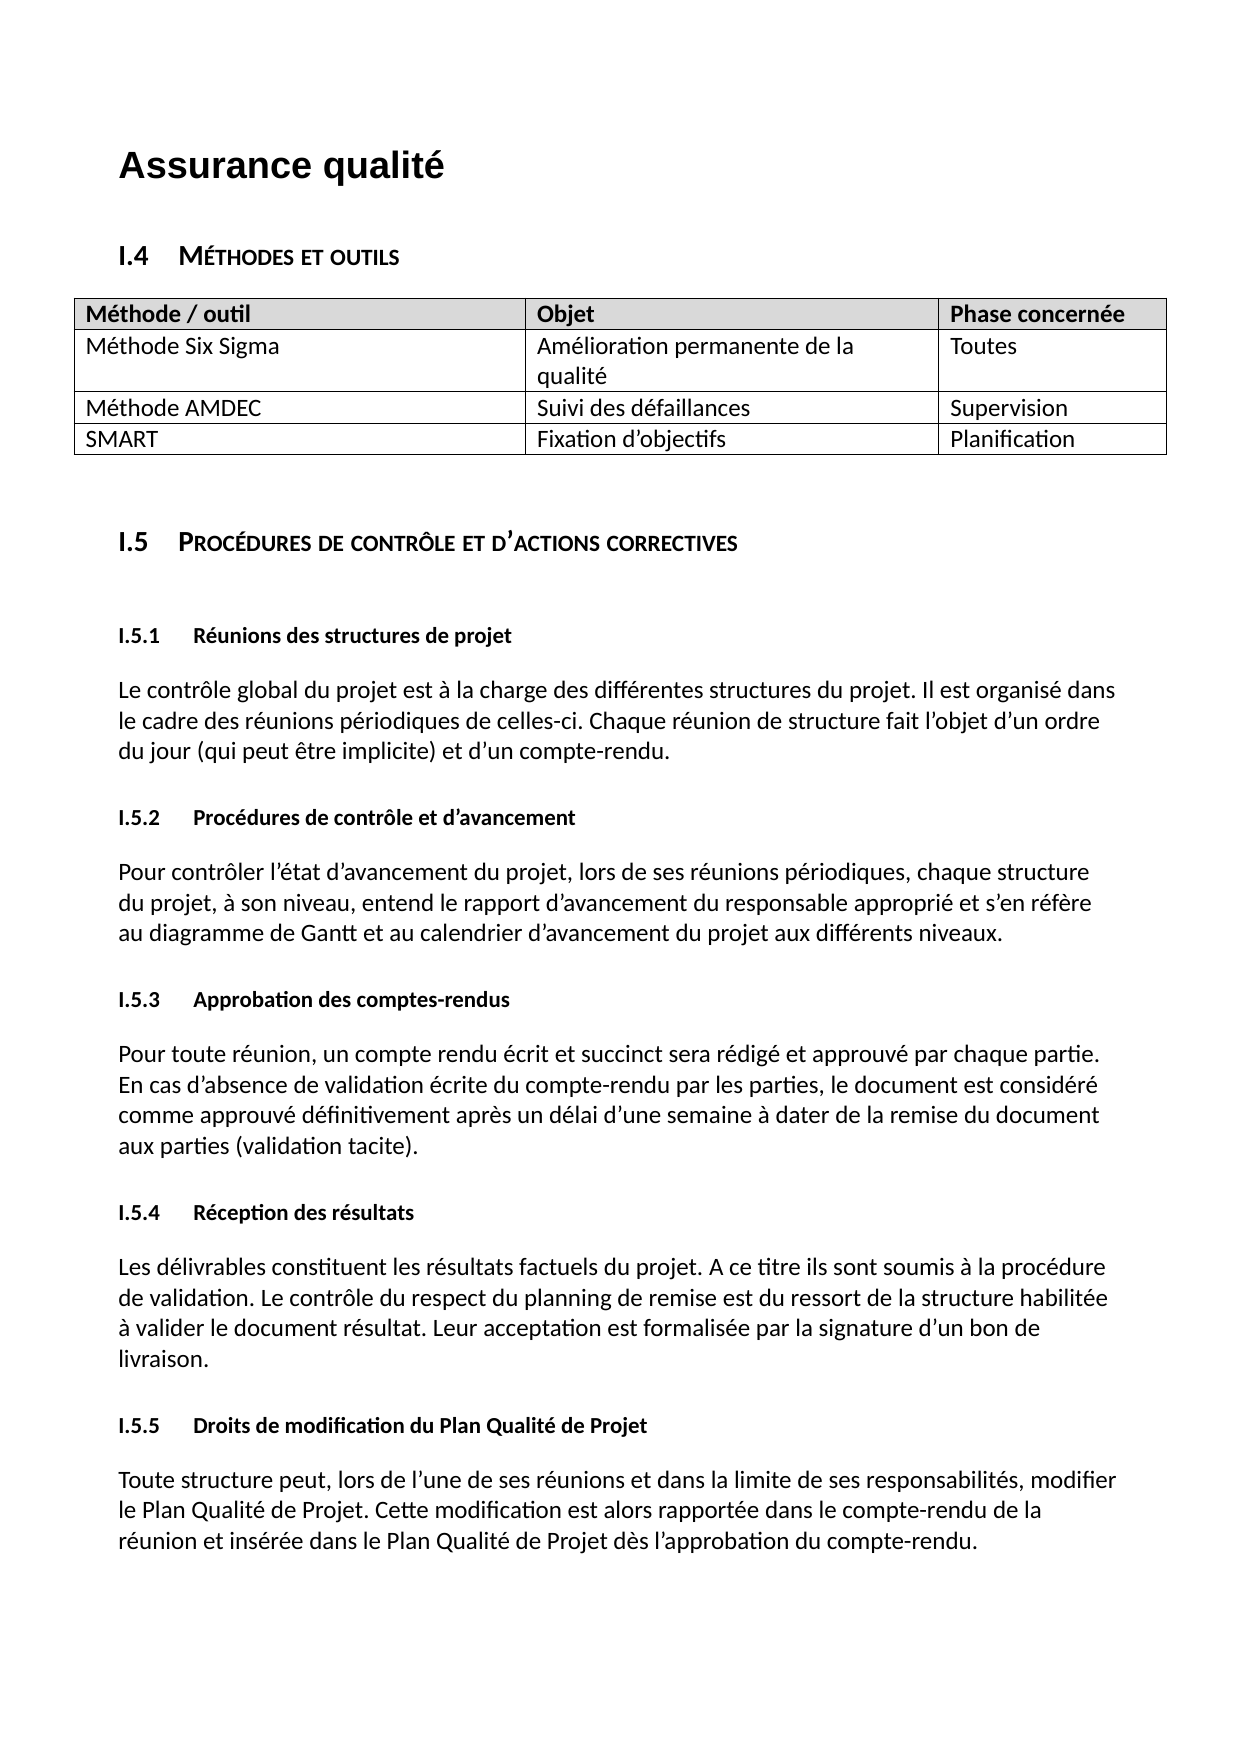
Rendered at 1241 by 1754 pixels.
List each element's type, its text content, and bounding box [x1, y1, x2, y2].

table_cell Méthode Six Sigma [75, 330, 525, 391]
subtitle Procédures de contrôle et d’actions correctives [118, 523, 1122, 559]
subtitle Assurance qualité [118, 143, 1122, 187]
table_cell SMART [75, 424, 525, 454]
table_cell Planification [939, 424, 1166, 454]
table_cell Amélioration permanente de la qualité [526, 330, 938, 391]
subtitle Méthodes et outils [118, 237, 1122, 272]
table_cell Supervision [939, 392, 1166, 423]
text Pour toute réunion, un compte rendu écrit et succinct sera rédigé et approuvé par chaque partie. En cas d’absence de validation écrite du compte-rendu par les parties, le document est considéré comme approuvé définitivement après un délai d’une semaine à dater de la remise du document aux parties (validation tacite). [118, 1038, 1122, 1161]
subtitle Procédures de contrôle et d’avancement [118, 803, 1122, 831]
table_header Méthode / outil [75, 299, 525, 329]
subtitle Approbation des comptes-rendus [118, 986, 1122, 1013]
subtitle Droits de modification du Plan Qualité de Projet [118, 1411, 1122, 1439]
text Pour contrôler l’état d’avancement du projet, lors de ses réunions périodiques, chaque structure du projet, à son niveau, entend le rapport d’avancement du responsable approprié et s’en réfère au diagramme de Gantt et au calendrier d’avancement du projet aux différents niveaux. [118, 856, 1122, 948]
subtitle Réunions des structures de projet [118, 621, 1122, 649]
subtitle Réception des résultats [118, 1198, 1122, 1226]
table_cell Méthode AMDEC [75, 392, 525, 423]
text Les délivrables constituent les résultats factuels du projet. A ce titre ils sont soumis à la procédure de validation. Le contrôle du respect du planning de remise est du ressort de la structure habilitée à valider le document résultat. Leur acceptation est formalisée par la signature d’un bon de livraison. [118, 1251, 1122, 1373]
table_cell Fixation d’objectifs [526, 424, 938, 454]
table_cell Toutes [939, 330, 1166, 391]
text Le contrôle global du projet est à la charge des différentes structures du projet. Il est organisé dans le cadre des réunions périodiques de celles-ci. Chaque réunion de structure fait l’objet d’un ordre du jour (qui peut être implicite) et d’un compte-rendu. [118, 674, 1122, 766]
text Toute structure peut, lors de l’une de ses réunions et dans la limite de ses responsabilités, modifier le Plan Qualité de Projet. Cette modification est alors rapportée dans le compte-rendu de la réunion et insérée dans le Plan Qualité de Projet dès l’approbation du compte-rendu. [118, 1464, 1122, 1555]
table_header Phase concernée [939, 299, 1166, 329]
table_header Objet [526, 299, 938, 329]
table_cell Suivi des défaillances [526, 392, 938, 423]
